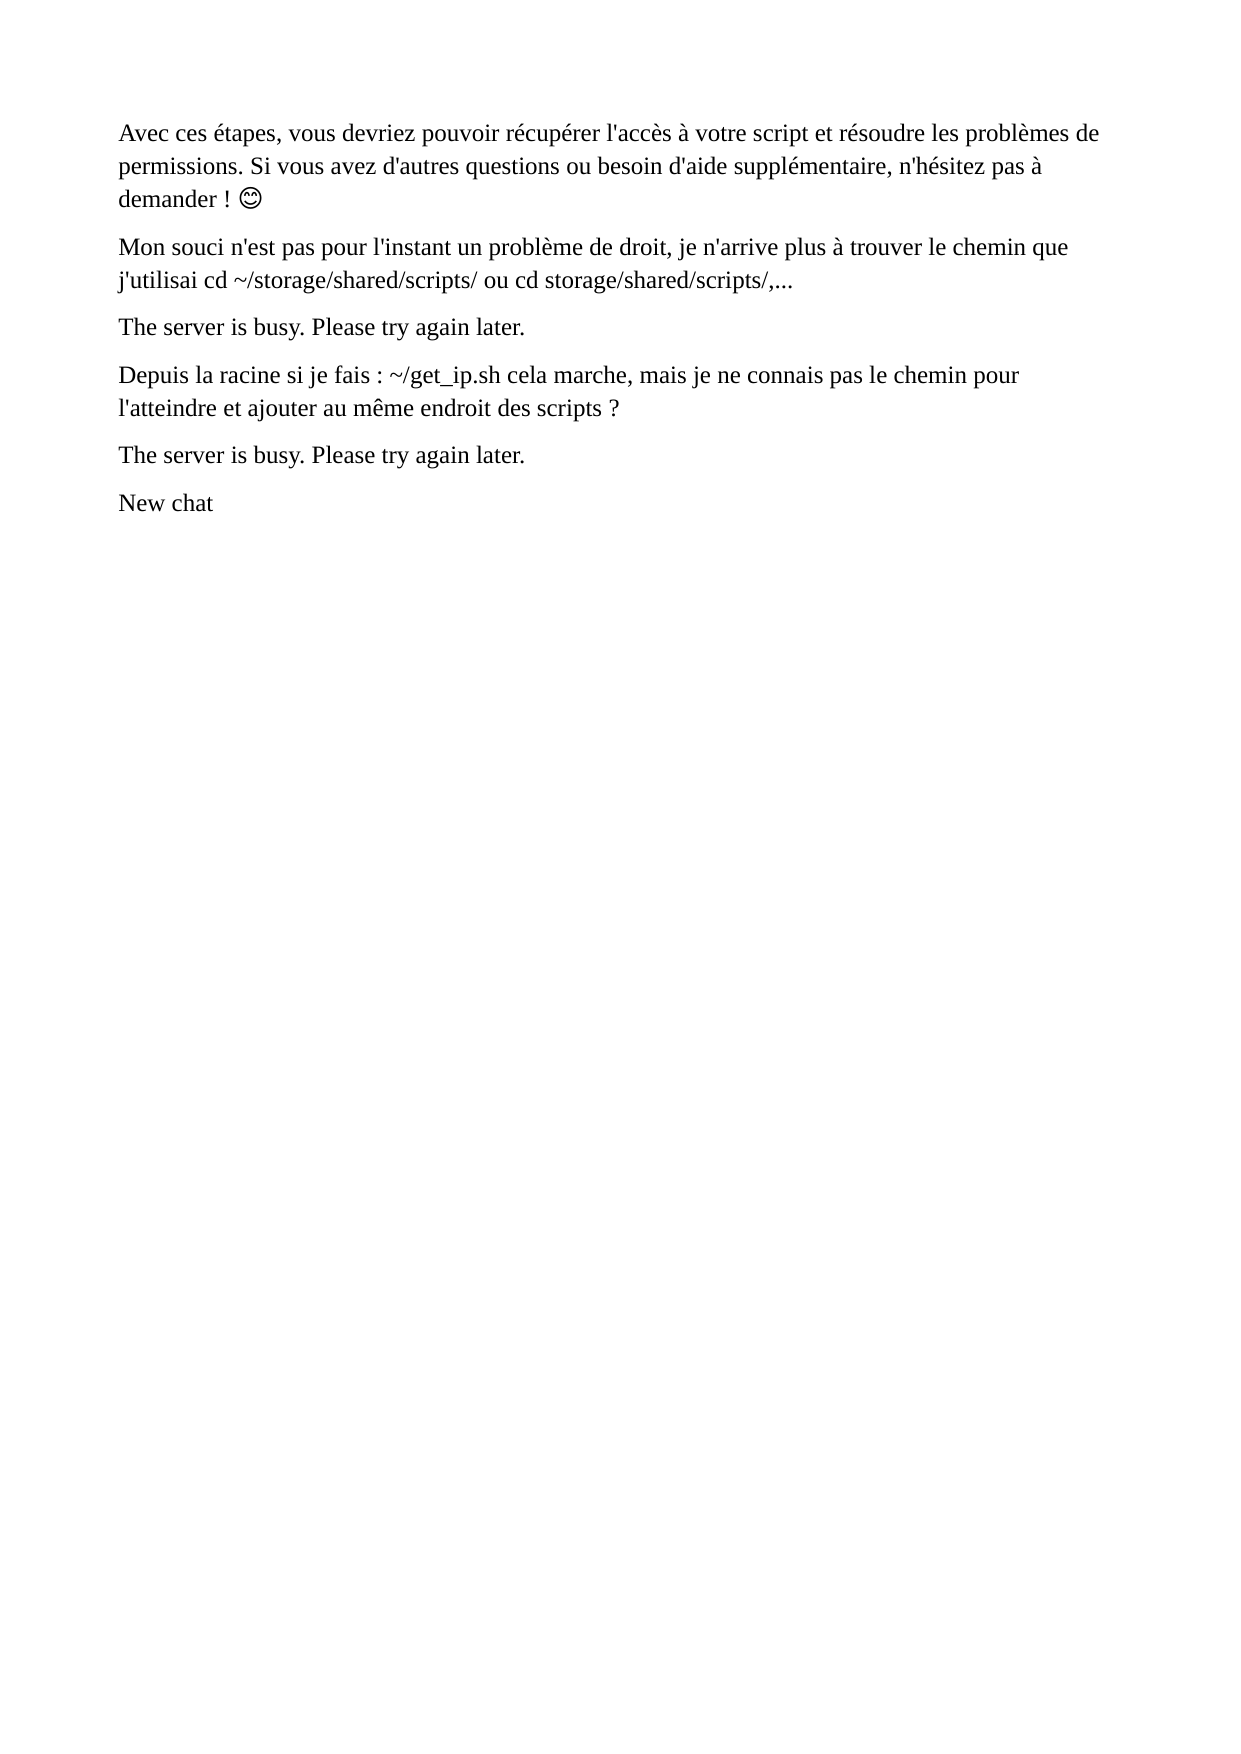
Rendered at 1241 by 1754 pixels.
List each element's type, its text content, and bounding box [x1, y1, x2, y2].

text Depuis la racine si je fais : ~/get_ip.sh cela marche, mais je ne connais pas le chemin pour l'atteindre et ajouter au même endroit des scripts ? [118, 360, 1122, 422]
text The server is busy. Please try again later. [118, 312, 1122, 341]
text Mon souci n'est pas pour l'instant un problème de droit, je n'arrive plus à trouver le chemin que j'utilisai cd ~/storage/shared/scripts/ ou cd storage/shared/scripts/,... [118, 232, 1122, 293]
text The server is busy. Please try again later. [118, 441, 1122, 469]
text New chat [118, 488, 1122, 517]
text Avec ces étapes, vous devriez pouvoir récupérer l'accès à votre script et résoudre les problèmes de permissions. Si vous avez d'autres questions ou besoin d'aide supplémentaire, n'hésitez pas à demander ! 😊 [118, 118, 1122, 213]
